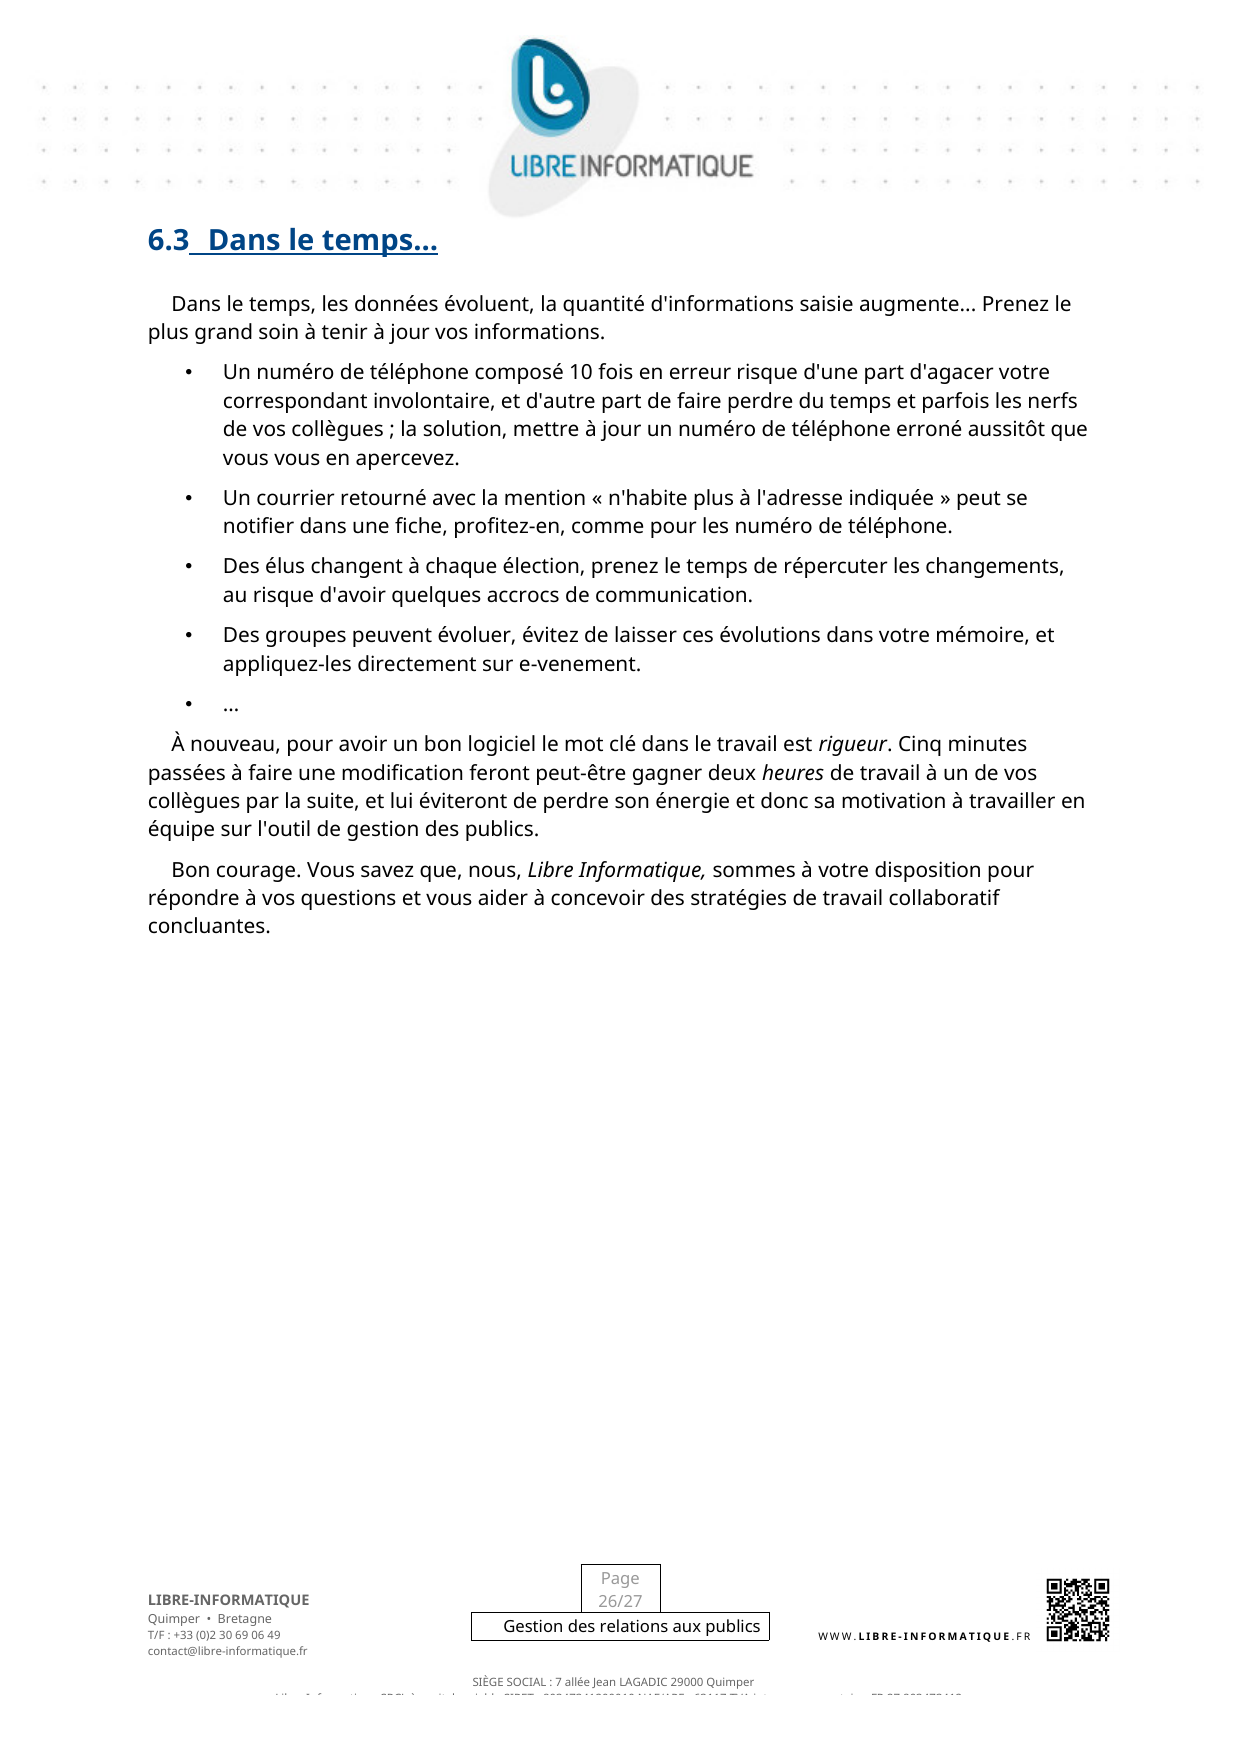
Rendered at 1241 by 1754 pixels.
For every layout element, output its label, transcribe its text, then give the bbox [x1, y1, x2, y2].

text Dans le temps, les données évoluent, la quantité d'informations saisie augmente... Prenez le plus grand soin à tenir à jour vos informations. [148, 289, 1093, 346]
text Bon courage. Vous savez que, nous, Libre Informatique, sommes à votre disposition pour répondre à vos questions et vous aider à concevoir des stratégies de travail collaboratif concluantes. [148, 855, 1093, 940]
list Un courrier retourné avec la mention « n'habite plus à l'adresse indiquée » peut se notifier dans une fiche, profitez-en, comme pour les numéro de téléphone. [185, 483, 1093, 540]
picture [1036, 1568, 1120, 1652]
list Des groupes peuvent évoluer, évitez de laisser ces évolutions dans votre mémoire, et appliquez-les directement sur e-venement. [185, 620, 1093, 677]
picture [27, 35, 1213, 220]
list Des élus changent à chaque élection, prenez le temps de répercuter les changements, au risque d'avoir quelques accrocs de communication. [185, 552, 1093, 608]
text À nouveau, pour avoir un bon logiciel le mot clé dans le travail est rigueur. Cinq minutes passées à faire une modification feront peut-être gagner deux heures de travail à un de vos collègues par la suite, et lui éviteront de perdre son énergie et donc sa motivation à travailler en équipe sur l'outil de gestion des publics. [148, 729, 1093, 843]
subtitle Dans le temps... [148, 220, 1093, 259]
list Un numéro de téléphone composé 10 fois en erreur risque d'une part d'agacer votre correspondant involontaire, et d'autre part de faire perdre du temps et parfois les nerfs de vos collègues ; la solution, mettre à jour un numéro de téléphone erroné aussitôt que vous vous en apercevez. [185, 357, 1093, 471]
list … [185, 689, 1093, 717]
